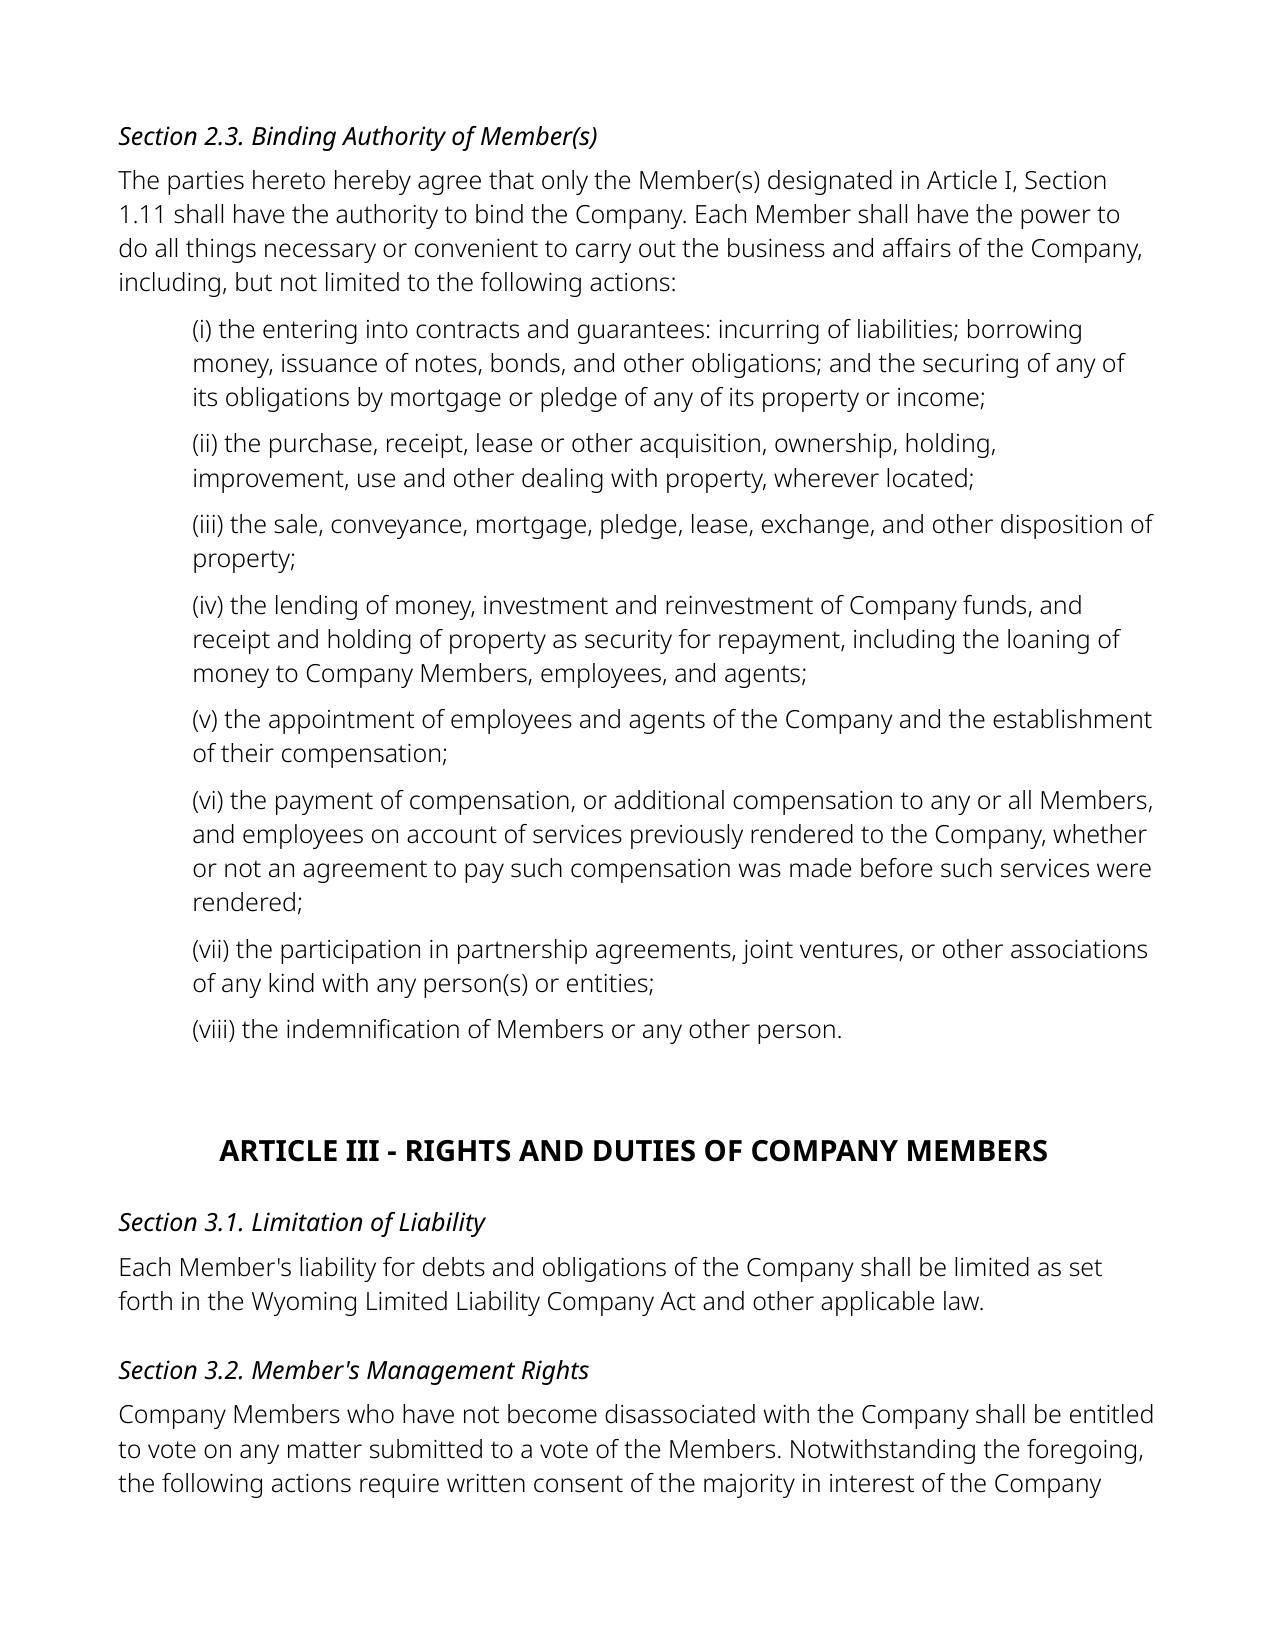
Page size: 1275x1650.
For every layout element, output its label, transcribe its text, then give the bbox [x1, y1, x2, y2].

text (ii) the purchase, receipt, lease or other acquisition, ownership, holding, improvement, use and other dealing with property, wherever located; [192, 426, 1157, 494]
text (vii) the participation in partnership agreements, joint ventures, or other associations of any kind with any person(s) or entities; [192, 931, 1157, 999]
subtitle Section 2.3. Binding Authority of Member(s) [118, 118, 1157, 152]
text (i) the entering into contracts and guarantees: incurring of liabilities; borrowing money, issuance of notes, bonds, and other obligations; and the securing of any of its obligations by mortgage or pledge of any of its property or income; [192, 311, 1157, 414]
subtitle Section 3.2. Member's Management Rights [118, 1353, 1157, 1387]
text (iii) the sale, conveyance, mortgage, pledge, lease, exchange, and other disposition of property; [192, 507, 1157, 575]
text (iv) the lending of money, investment and reinvestment of Company funds, and receipt and holding of property as security for repayment, including the loaning of money to Company Members, employees, and agents; [192, 587, 1157, 689]
text (vi) the payment of compensation, or additional compensation to any or all Members, and employees on account of services previously rendered to the Company, whether or not an agreement to pay such compensation was made before such services were rendered; [192, 783, 1157, 919]
text The parties hereto hereby agree that only the Member(s) designated in Article I, Section 1.11 shall have the authority to bind the Company. Each Member shall have the power to do all things necessary or convenient to carry out the business and affairs of the Company, including, but not limited to the following actions: [118, 163, 1157, 299]
text Each Member's liability for debts and obligations of the Company shall be limited as set forth in the Wyoming Limited Liability Company Act and other applicable law. [118, 1249, 1157, 1318]
subtitle ARTICLE III - RIGHTS AND DUTIES OF COMPANY MEMBERS [118, 1130, 1157, 1170]
subtitle Section 3.1. Limitation of Liability [118, 1205, 1157, 1239]
text (viii) the indemnification of Members or any other person. [192, 1012, 1157, 1046]
text (v) the appointment of employees and agents of the Company and the establishment of their compensation; [192, 702, 1157, 770]
text Company Members who have not become disassociated with the Company shall be entitled to vote on any matter submitted to a vote of the Members. Notwithstanding the foregoing, the following actions require written consent of the majority in interest of the Company [118, 1397, 1157, 1499]
